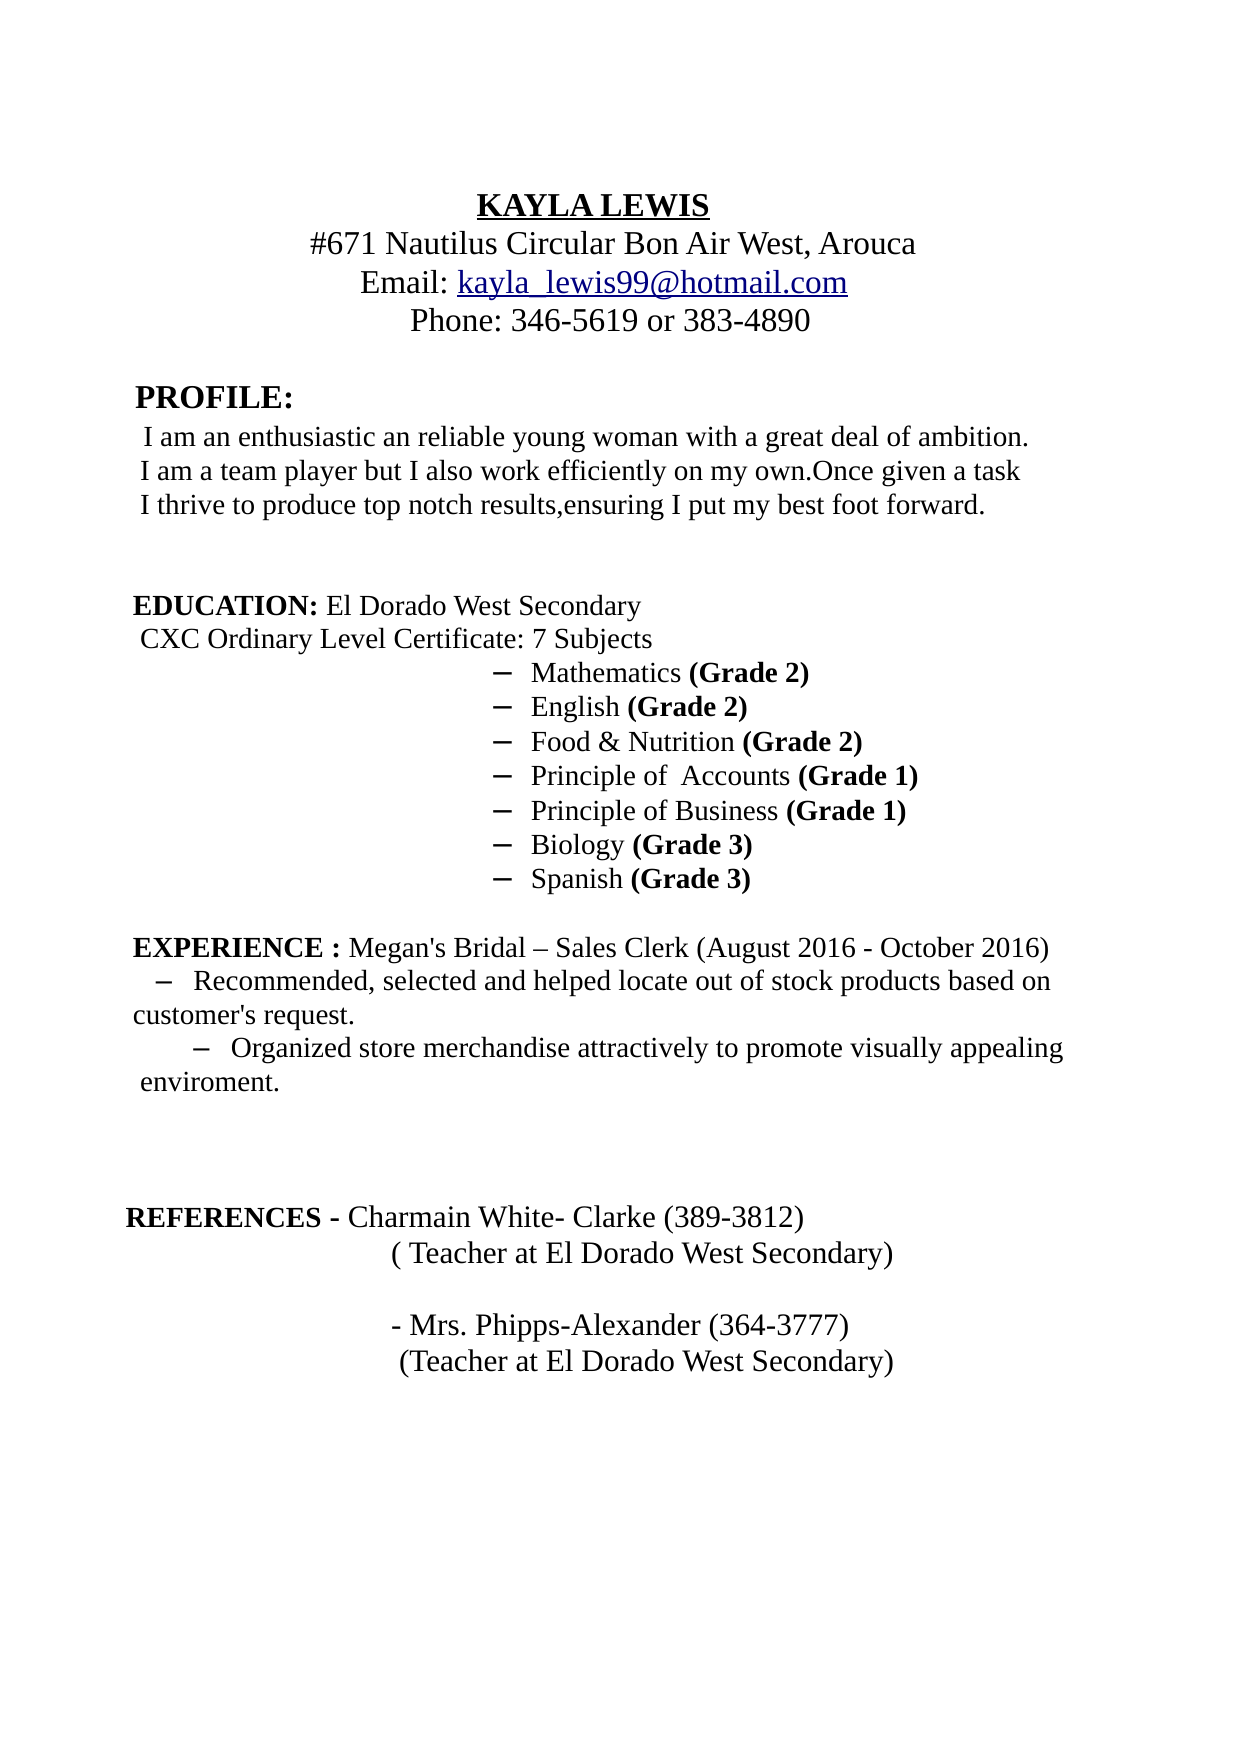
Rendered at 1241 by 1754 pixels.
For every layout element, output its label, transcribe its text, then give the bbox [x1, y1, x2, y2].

text CXC Ordinary Level Certificate: 7 Subjects [118, 621, 1122, 655]
text REFERENCES - Charmain White- Clarke (389-3812) [118, 1198, 1122, 1234]
text Email: kayla_lewis99@hotmail.com [118, 262, 1122, 300]
text #671 Nautilus Circular Bon Air West, Arouca [118, 223, 1122, 262]
list Organized store merchandise attractively to promote visually appealing [193, 1030, 1122, 1064]
text ( Teacher at El Dorado West Secondary) [118, 1234, 1122, 1270]
list English (Grade 2) [493, 689, 1122, 724]
text KAYLA LEWIS [118, 185, 1122, 223]
text EXPERIENCE : Megan's Bridal – Sales Clerk (August 2016 - October 2016) [118, 930, 1122, 963]
text (Teacher at El Dorado West Secondary) [118, 1342, 1122, 1378]
text EDUCATION: El Dorado West Secondary [118, 588, 1122, 621]
text - Mrs. Phipps-Alexander (364-3777) [118, 1306, 1122, 1342]
text enviroment. [118, 1064, 1122, 1098]
text I am a team player but I also work efficiently on my own.Once given a task [118, 453, 1122, 487]
list Recommended, selected and helped locate out of stock products based on [156, 963, 1122, 997]
list Principle of Business (Grade 1) [493, 793, 1122, 827]
list Spanish (Grade 3) [493, 862, 1122, 896]
text customer's request. [118, 997, 1122, 1030]
list Mathematics (Grade 2) [493, 655, 1122, 689]
text I thrive to produce top notch results,ensuring I put my best foot forward. [118, 487, 1122, 521]
list Biology (Grade 3) [493, 827, 1122, 862]
text PROFILE: [118, 377, 1122, 415]
list Principle of Accounts (Grade 1) [493, 758, 1122, 793]
text Phone: 346-5619 or 383-4890 [118, 300, 1122, 338]
text I am an enthusiastic an reliable young woman with a great deal of ambition. [118, 415, 1122, 453]
list Food & Nutrition (Grade 2) [493, 724, 1122, 758]
